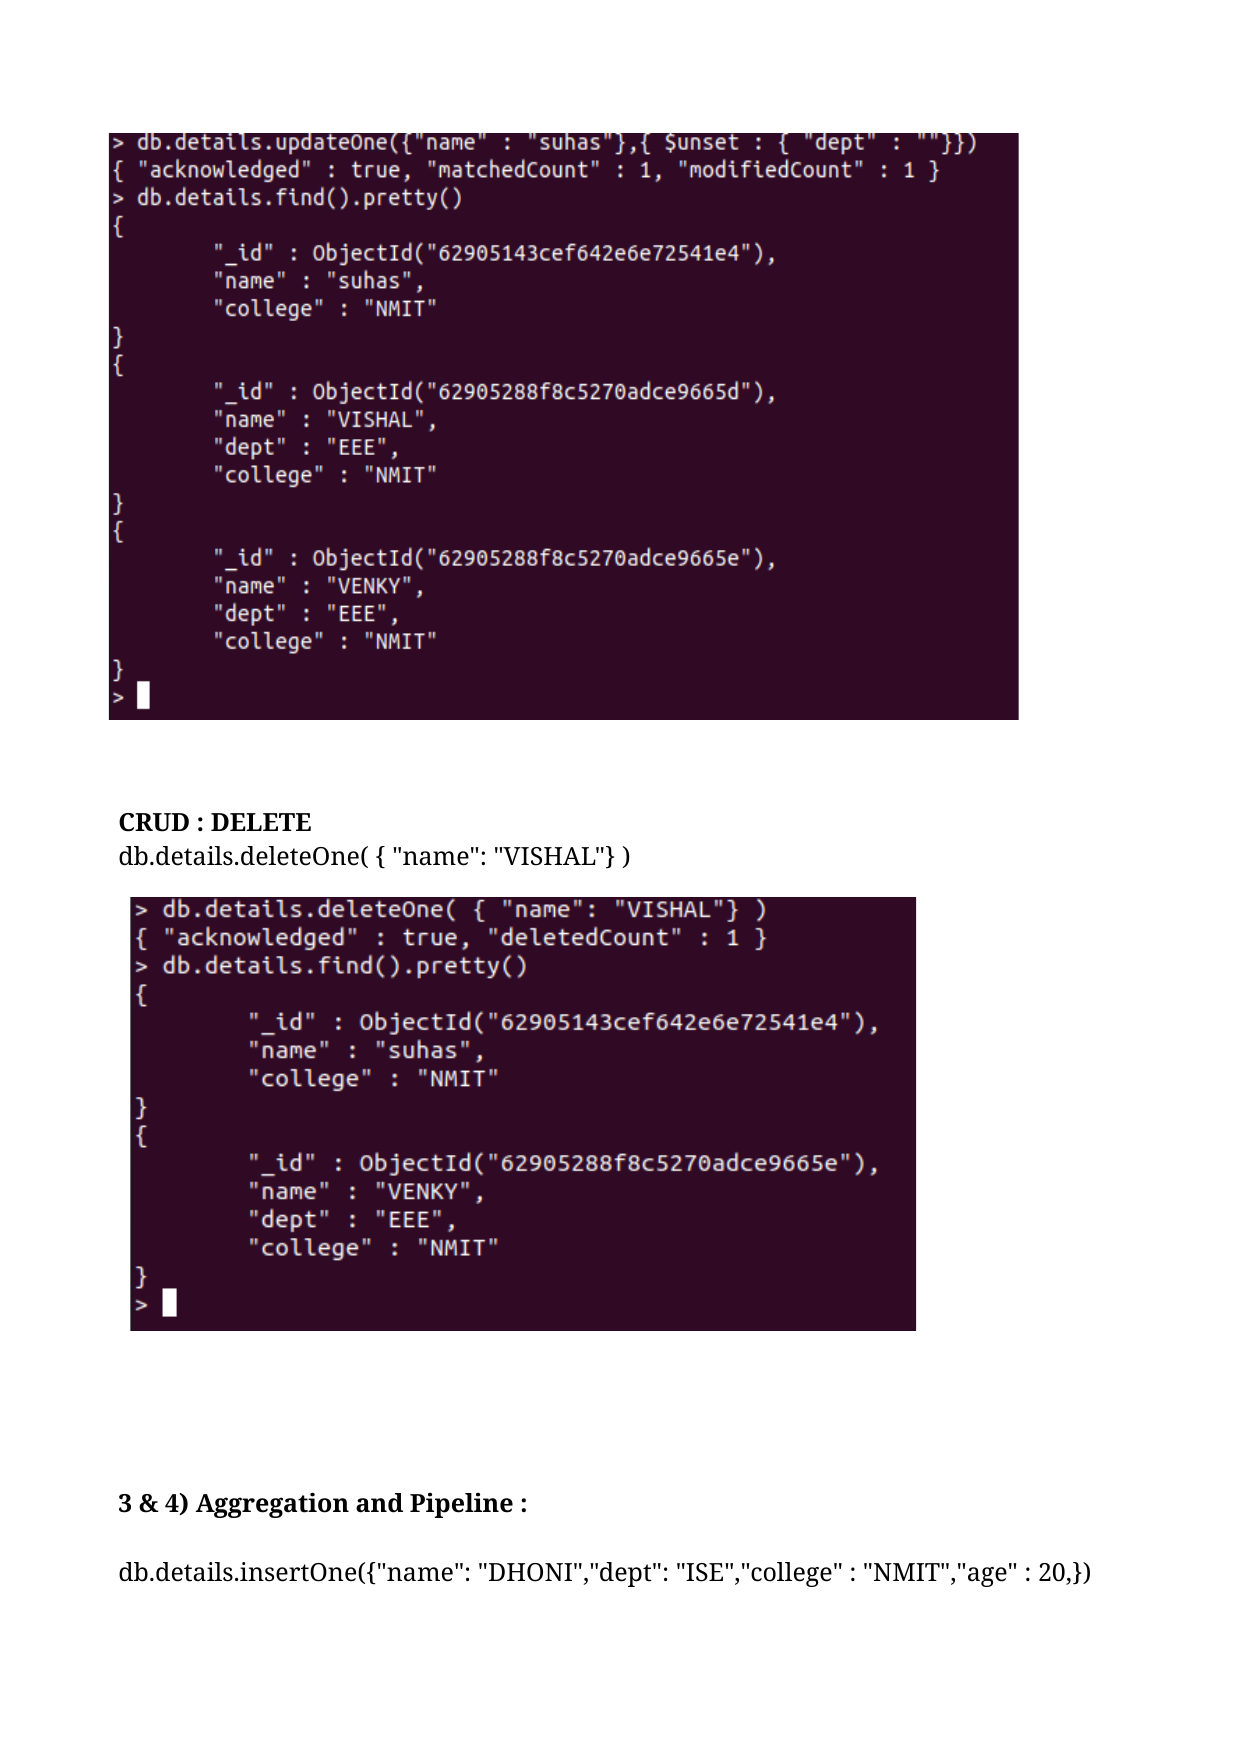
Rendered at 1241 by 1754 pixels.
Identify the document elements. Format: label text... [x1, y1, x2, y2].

picture [108, 133, 1019, 720]
text 3 & 4) Aggregation and Pipeline : [118, 1486, 1122, 1520]
text db.details.deleteOne( { "name": "VISHAL"} ) [118, 839, 1122, 873]
text CRUD : DELETE [118, 805, 1122, 839]
text db.details.insertOne({"name": "DHONI","dept": "ISE","college" : "NMIT","age" : 20,}) [118, 1554, 1122, 1588]
picture [130, 897, 917, 1331]
